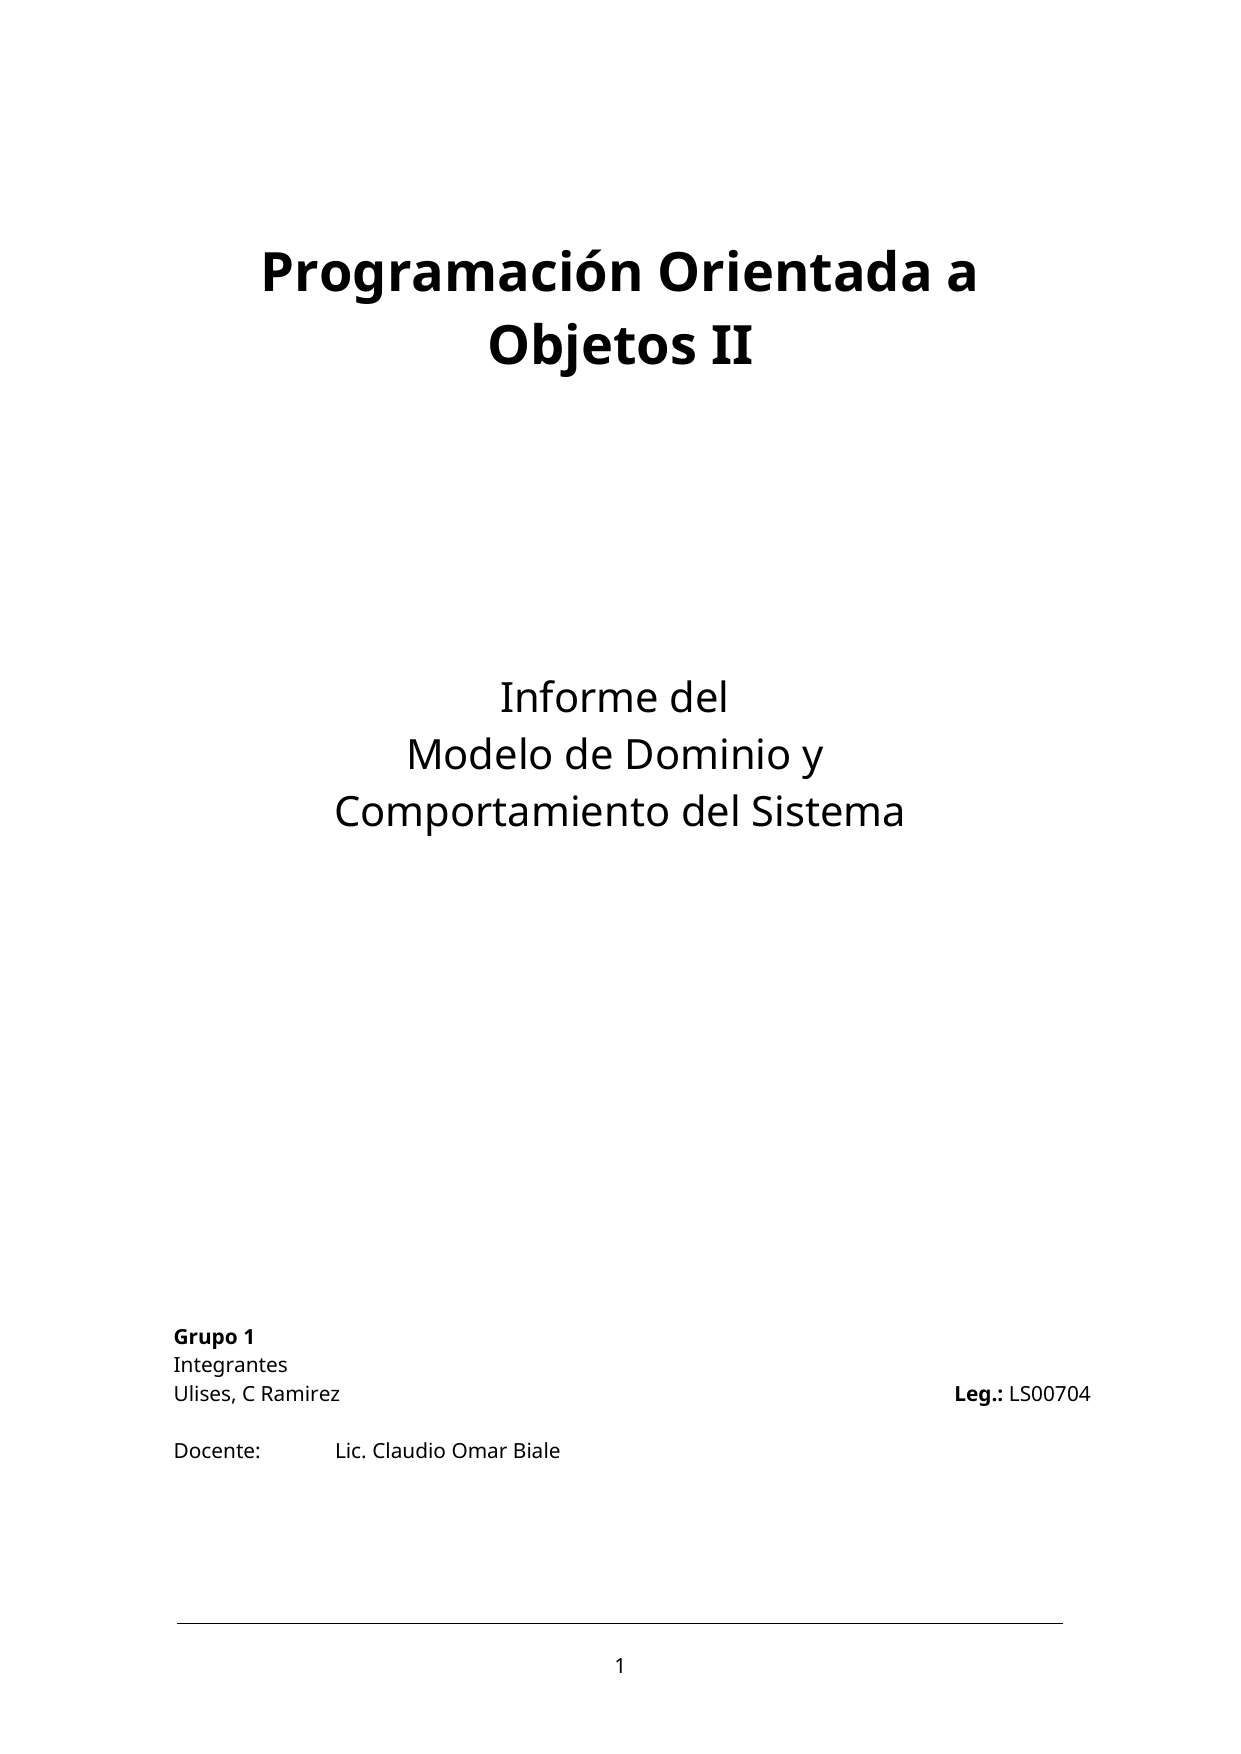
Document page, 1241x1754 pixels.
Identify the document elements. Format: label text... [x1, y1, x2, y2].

table_cell Ulises, C Ramirez [166, 1379, 891, 1407]
text Modelo de Dominio y [177, 725, 1063, 782]
table_header Lic. Claudio Omar Biale [328, 1436, 1098, 1464]
table_header Docente: [166, 1436, 327, 1464]
text Informe del [177, 668, 1063, 725]
table_header Grupo 1 [166, 1322, 1098, 1350]
table_cell Leg.: LS00704 [891, 1379, 1098, 1407]
text Comportamiento del Sistema [177, 782, 1063, 838]
table_cell Integrantes [166, 1350, 1098, 1379]
text Programación Orientada a Objetos II [177, 233, 1063, 381]
